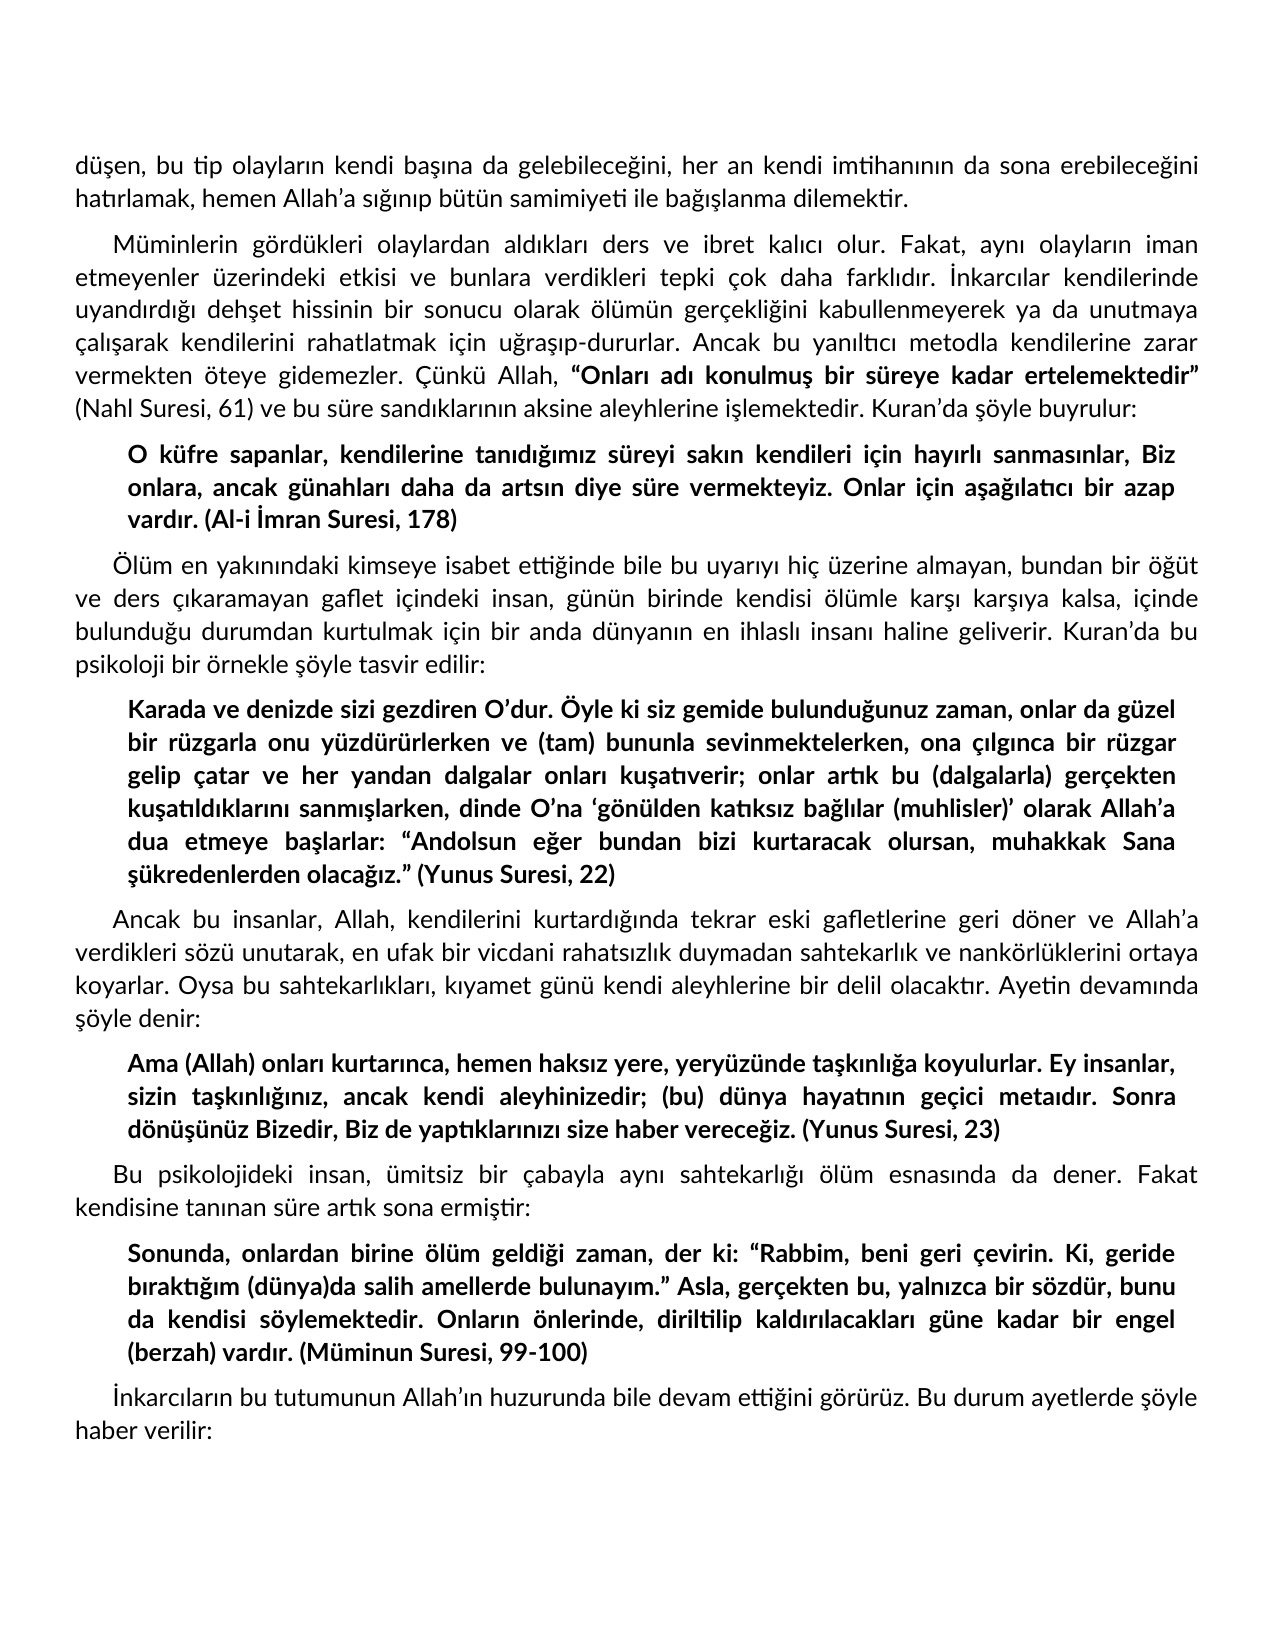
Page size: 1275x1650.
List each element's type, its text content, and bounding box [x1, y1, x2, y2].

text Ancak bu insanlar, Allah, kendilerini kurtardığında tekrar eski gafletlerine geri döner ve Allah’a verdikleri sözü unutarak, en ufak bir vicdani rahatsızlık duymadan sahtekarlık ve nankörlüklerini ortaya koyarlar. Oysa bu sahtekarlıkları, kıyamet günü kendi aleyhlerine bir delil olacaktır. Ayetin devamında şöyle denir: [75, 904, 1200, 1032]
text Müminlerin gördükleri olaylardan aldıkları ders ve ibret kalıcı olur. Fakat, aynı olayların iman etmeyenler üzerindeki etkisi ve bunlara verdikleri tepki çok daha farklıdır. İnkarcılar kendilerinde uyandırdığı dehşet hissinin bir sonucu olarak ölümün gerçekliğini kabullenmeyerek ya da unutmaya çalışarak kendilerini rahatlatmak için uğraşıp-dururlar. Ancak bu yanıltıcı metodla kendilerine zarar vermekten öteye gidemezler. Çünkü Allah, “Onları adı konulmuş bir süreye kadar ertelemektedir” (Nahl Suresi, 61) ve bu süre sandıklarının aksine aleyhlerine işlemektedir. Kuran’da şöyle buyrulur: [75, 228, 1200, 423]
text Bu psikolojideki insan, ümitsiz bir çabayla aynı sahtekarlığı ölüm esnasında da dener. Fakat kendisine tanınan süre artık sona ermiştir: [75, 1159, 1200, 1222]
text Sonunda, onlardan birine ölüm geldiği zaman, der ki: “Rabbim, beni geri çevirin. Ki, geride bıraktığım (dünya)da salih amellerde bulunayım.” Asla, gerçekten bu, yalnızca bir sözdür, bunu da kendisi söylemektedir. Onların önlerinde, diriltilip kaldırılacakları güne kadar bir engel (berzah) vardır. (Müminun Suresi, 99-100) [127, 1237, 1177, 1366]
text Ölüm en yakınındaki kimseye isabet ettiğinde bile bu uyarıyı hiç üzerine almayan, bundan bir öğüt ve ders çıkaramayan gaflet içindeki insan, günün birinde kendisi ölümle karşı karşıya kalsa, içinde bulunduğu durumdan kurtulmak için bir anda dünyanın en ihlaslı insanı haline geliverir. Kuran’da bu psikoloji bir örnekle şöyle tasvir edilir: [75, 549, 1200, 678]
text İnkarcıların bu tutumunun Allah’ın huzurunda bile devam ettiğini görürüz. Bu durum ayetlerde şöyle haber verilir: [75, 1382, 1200, 1444]
text Ama (Allah) onları kurtarınca, hemen haksız yere, yeryüzünde taşkınlığa koyulurlar. Ey insanlar, sizin taşkınlığınız, ancak kendi aleyhinizedir; (bu) dünya hayatının geçici metaıdır. Sonra dönüşünüz Bizedir, Biz de yaptıklarınızı size haber vereceğiz. (Yunus Suresi, 23) [127, 1048, 1177, 1144]
text O küfre sapanlar, kendilerine tanıdığımız süreyi sakın kendileri için hayırlı sanmasınlar, Biz onlara, ancak günahları daha da artsın diye süre vermekteyiz. Onlar için aşağılatıcı bir azap vardır. (Al-i İmran Suresi, 178) [127, 438, 1177, 534]
text düşen, bu tip olayların kendi başına da gelebileceğini, her an kendi imtihanının da sona erebileceğini hatırlamak, hemen Allah’a sığınıp bütün samimiyeti ile bağışlanma dilemektir. [75, 150, 1200, 213]
text Karada ve denizde sizi gezdiren O’dur. Öyle ki siz gemide bulunduğunuz zaman, onlar da güzel bir rüzgarla onu yüzdürürlerken ve (tam) bununla sevinmektelerken, ona çılgınca bir rüzgar gelip çatar ve her yandan dalgalar onları kuşatıverir; onlar artık bu (dalgalarla) gerçekten kuşatıldıklarını sanmışlarken, dinde O’na ‘gönülden katıksız bağlılar (muhlisler)’ olarak Allah’a dua etmeye başlarlar: “Andolsun eğer bundan bizi kurtaracak olursan, muhakkak Sana şükredenlerden olacağız.” (Yunus Suresi, 22) [127, 694, 1177, 888]
